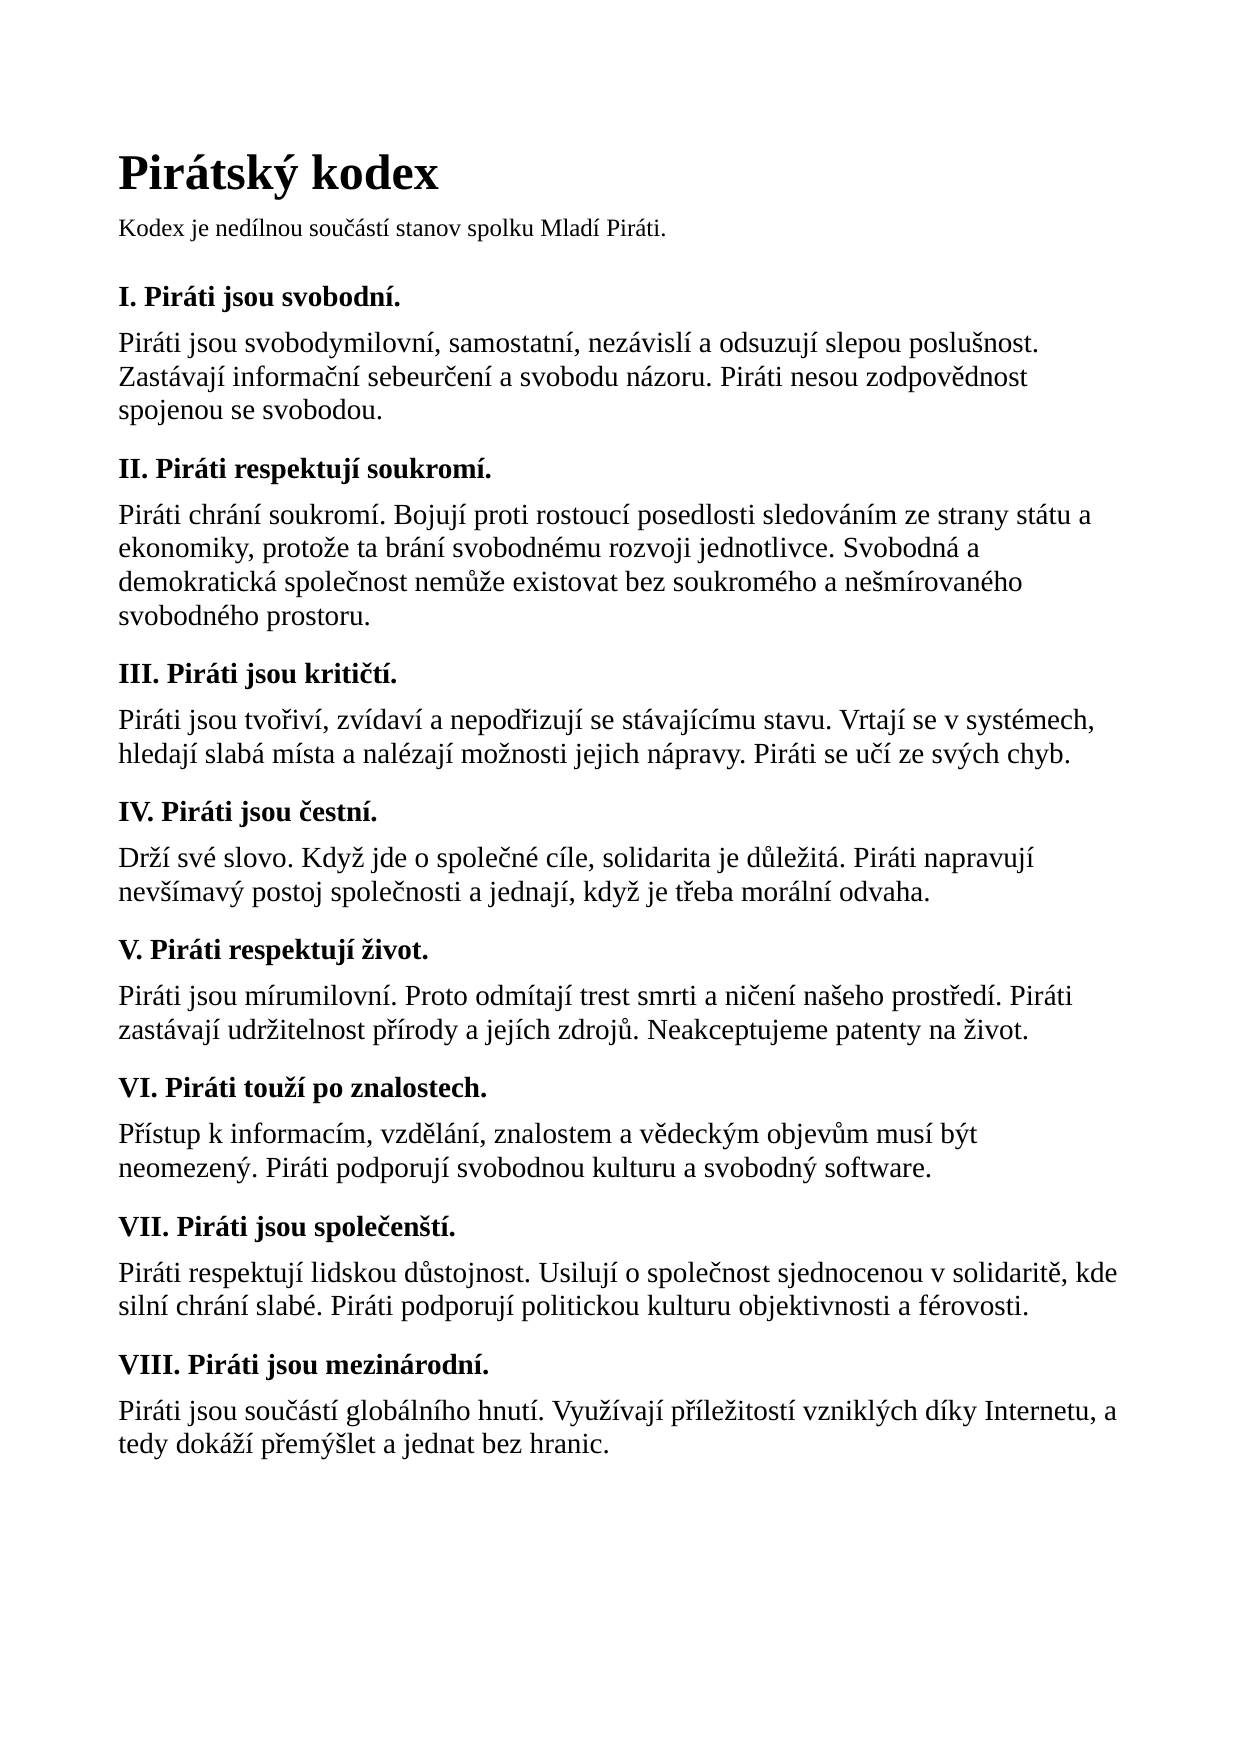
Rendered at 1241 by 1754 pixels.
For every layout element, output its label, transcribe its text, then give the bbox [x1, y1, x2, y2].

text Piráti respektují lidskou důstojnost. Usilují o společnost sjednocenou v solidaritě, kde silní chrání slabé. Piráti podporují politickou kulturu objektivnosti a férovosti. [118, 1255, 1122, 1322]
text Kodex je nedílnou součástí stanov spolku Mladí Piráti. [118, 213, 1122, 242]
text Drží své slovo. Když jde o společné cíle, solidarita je důležitá. Piráti napravují nevšímavý postoj společnosti a jednají, když je třeba morální odvaha. [118, 840, 1122, 907]
subtitle VIII. Piráti jsou mezinárodní. [118, 1347, 1122, 1380]
subtitle I. Piráti jsou svobodní. [118, 279, 1122, 313]
subtitle IV. Piráti jsou čestní. [118, 794, 1122, 828]
text Piráti jsou součástí globálního hnutí. Využívají příležitostí vzniklých díky Internetu, a tedy dokáží přemýšlet a jednat bez hranic. [118, 1393, 1122, 1460]
text Přístup k informacím, vzdělání, znalostem a vědeckým objevům musí být neomezený. Piráti podporují svobodnou kulturu a svobodný software. [118, 1117, 1122, 1184]
subtitle III. Piráti jsou kritičtí. [118, 656, 1122, 690]
subtitle VII. Piráti jsou společenští. [118, 1209, 1122, 1242]
subtitle Pirátský kodex [118, 143, 1122, 201]
subtitle VI. Piráti touží po znalostech. [118, 1071, 1122, 1104]
text Piráti chrání soukromí. Bojují proti rostoucí posedlosti sledováním ze strany státu a ekonomiky, protože ta brání svobodnému rozvoji jednotlivce. Svobodná a demokratická společnost nemůže existovat bez soukromého a nešmírovaného svobodného prostoru. [118, 497, 1122, 631]
subtitle II. Piráti respektují soukromí. [118, 451, 1122, 484]
subtitle V. Piráti respektují život. [118, 932, 1122, 966]
text Piráti jsou mírumilovní. Proto odmítají trest smrti a ničení našeho prostředí. Piráti zastávají udržitelnost přírody a jejích zdrojů. Neakceptujeme patenty na život. [118, 978, 1122, 1046]
text Piráti jsou tvořiví, zvídaví a nepodřizují se stávajícímu stavu. Vrtají se v systémech, hledají slabá místa a nalézají možnosti jejich nápravy. Piráti se učí ze svých chyb. [118, 702, 1122, 769]
text Piráti jsou svobodymilovní, samostatní, nezávislí a odsuzují slepou poslušnost. Zastávají informační sebeurčení a svobodu názoru. Piráti nesou zodpovědnost spojenou se svobodou. [118, 325, 1122, 426]
